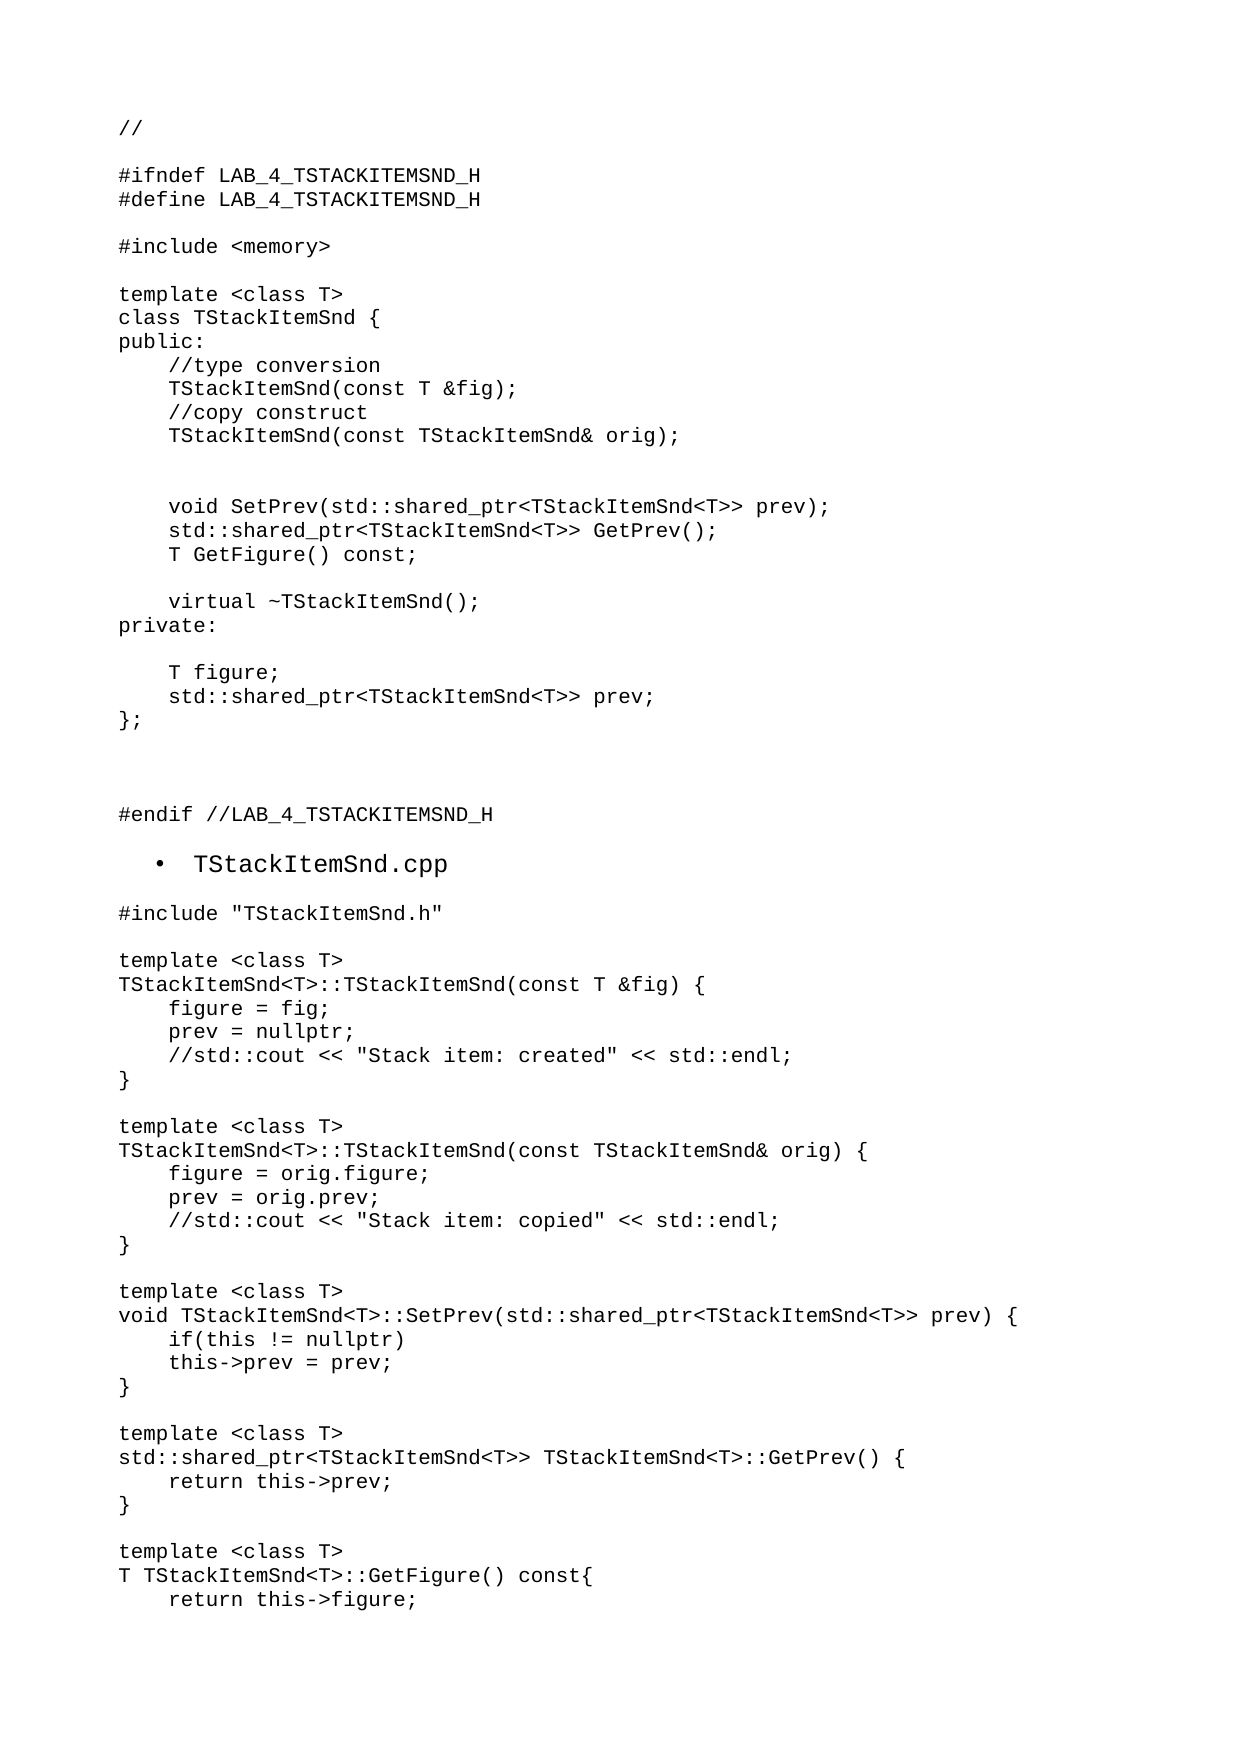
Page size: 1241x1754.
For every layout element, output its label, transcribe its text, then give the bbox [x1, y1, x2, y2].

text //copy construct [118, 402, 1122, 426]
text public: [118, 331, 1122, 354]
text } [118, 1376, 1122, 1400]
text template <class T> [118, 1116, 1122, 1139]
text //std::cout << "Stack item: copied" << std::endl; [118, 1211, 1122, 1234]
text virtual ~TStackItemSnd(); [118, 591, 1122, 615]
text void TStackItemSnd<T>::SetPrev(std::shared_ptr<TStackItemSnd<T>> prev) { [118, 1305, 1122, 1329]
text TStackItemSnd(const T &fig); [118, 378, 1122, 402]
text #define LAB_4_TSTACKITEMSND_H [118, 189, 1122, 213]
text std::shared_ptr<TStackItemSnd<T>> TStackItemSnd<T>::GetPrev() { [118, 1447, 1122, 1471]
text prev = nullptr; [118, 1021, 1122, 1045]
text TStackItemSnd<T>::TStackItemSnd(const TStackItemSnd& orig) { [118, 1139, 1122, 1163]
text //type conversion [118, 354, 1122, 378]
text figure = fig; [118, 998, 1122, 1021]
text template <class T> [118, 1281, 1122, 1305]
text #include <memory> [118, 236, 1122, 260]
text TStackItemSnd<T>::TStackItemSnd(const T &fig) { [118, 974, 1122, 998]
text class TStackItemSnd { [118, 307, 1122, 331]
text prev = orig.prev; [118, 1187, 1122, 1211]
text } [118, 1069, 1122, 1092]
text //std::cout << "Stack item: created" << std::endl; [118, 1045, 1122, 1069]
text #include "TStackItemSnd.h" [118, 903, 1122, 927]
text figure = orig.figure; [118, 1163, 1122, 1187]
text } [118, 1494, 1122, 1518]
list TStackItemSnd.cpp [156, 851, 1122, 879]
text std::shared_ptr<TStackItemSnd<T>> GetPrev(); [118, 520, 1122, 544]
text void SetPrev(std::shared_ptr<TStackItemSnd<T>> prev); [118, 496, 1122, 520]
text T TStackItemSnd<T>::GetFigure() const{ [118, 1565, 1122, 1589]
text // [118, 118, 1122, 142]
text template <class T> [118, 1423, 1122, 1447]
text T figure; [118, 662, 1122, 686]
text return this->prev; [118, 1471, 1122, 1494]
text #endif //LAB_4_TSTACKITEMSND_H [118, 804, 1122, 827]
text template <class T> [118, 284, 1122, 307]
text private: [118, 615, 1122, 638]
text this->prev = prev; [118, 1352, 1122, 1376]
text template <class T> [118, 950, 1122, 974]
text TStackItemSnd(const TStackItemSnd& orig); [118, 426, 1122, 449]
text } [118, 1234, 1122, 1258]
text std::shared_ptr<TStackItemSnd<T>> prev; [118, 686, 1122, 709]
text T GetFigure() const; [118, 544, 1122, 567]
text }; [118, 709, 1122, 733]
text template <class T> [118, 1542, 1122, 1565]
text #ifndef LAB_4_TSTACKITEMSND_H [118, 165, 1122, 189]
text if(this != nullptr) [118, 1329, 1122, 1352]
text return this->figure; [118, 1589, 1122, 1612]
